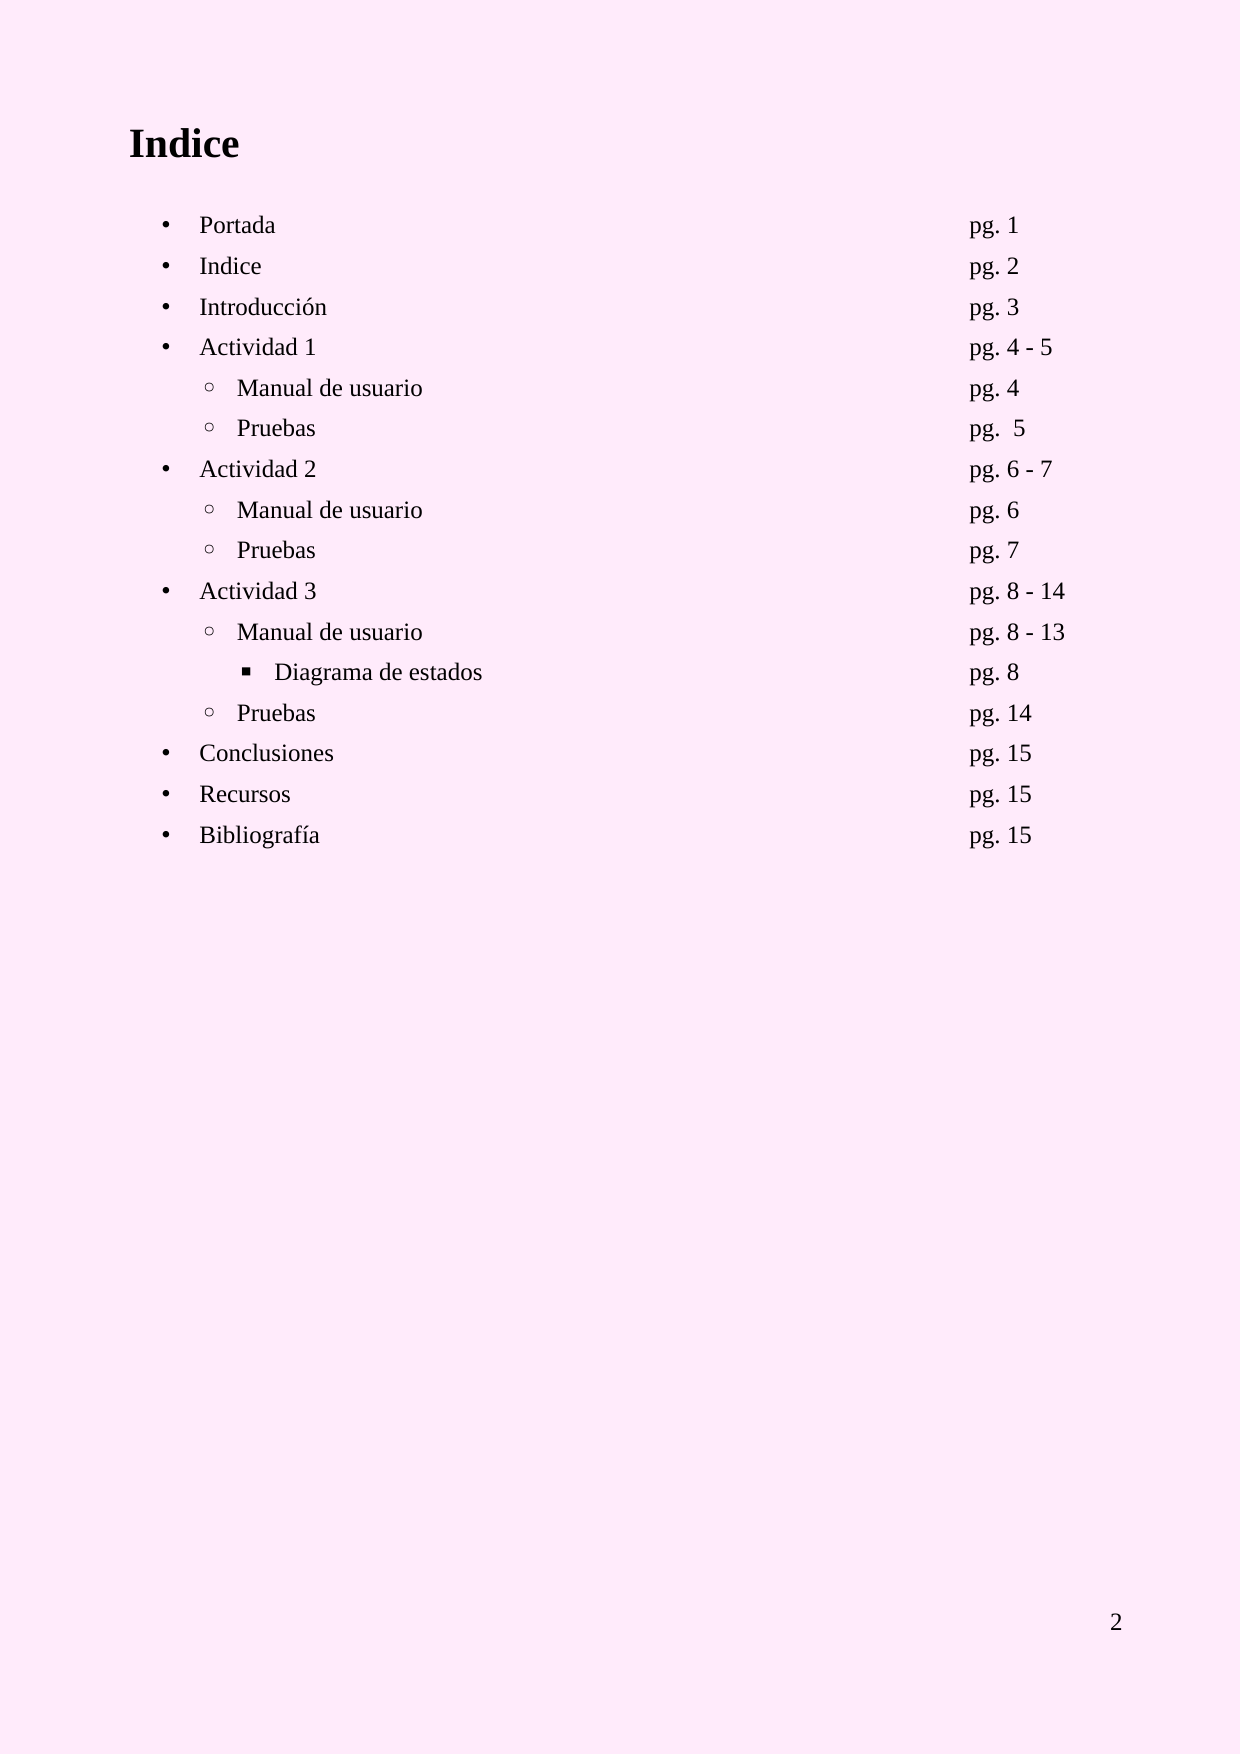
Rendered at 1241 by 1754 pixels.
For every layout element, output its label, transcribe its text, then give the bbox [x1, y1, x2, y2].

table_cell Pruebas [118, 692, 963, 732]
table_cell Actividad 2 [118, 448, 963, 489]
table_cell pg. 4 [963, 367, 1122, 407]
table_cell pg. 4 - 5 [963, 326, 1122, 367]
table_cell Manual de usuario [118, 611, 963, 651]
table_cell Diagrama de estados [118, 651, 963, 692]
table_cell pg. 6 - 7 [963, 448, 1122, 489]
table_cell Introducción [118, 286, 963, 326]
table_cell pg. 15 [963, 773, 1122, 814]
table_cell pg. 6 [963, 489, 1122, 529]
table_cell Pruebas [118, 408, 963, 448]
table_cell pg. 14 [963, 692, 1122, 732]
table_cell Recursos [118, 773, 963, 814]
table_cell pg. 2 [963, 245, 1122, 286]
table_cell Manual de usuario [118, 367, 963, 407]
table_cell pg. 15 [963, 733, 1122, 773]
table_header Portada [118, 204, 963, 245]
table_cell Bibliografía [118, 814, 963, 854]
table_cell Actividad 3 [118, 570, 963, 611]
text Indice [118, 118, 1122, 166]
table_cell pg. 8 [963, 651, 1122, 692]
table_cell Manual de usuario [118, 489, 963, 529]
table_cell pg. 3 [963, 286, 1122, 326]
table_cell Conclusiones [118, 733, 963, 773]
table_cell pg. 5 [963, 408, 1122, 448]
table_cell Pruebas [118, 529, 963, 570]
table_cell pg. 15 [963, 814, 1122, 854]
table_cell pg. 8 - 14 [963, 570, 1122, 611]
table_cell Actividad 1 [118, 326, 963, 367]
table_header pg. 1 [963, 204, 1122, 245]
table_cell Indice [118, 245, 963, 286]
table_cell pg. 8 - 13 [963, 611, 1122, 651]
table_cell pg. 7 [963, 529, 1122, 570]
